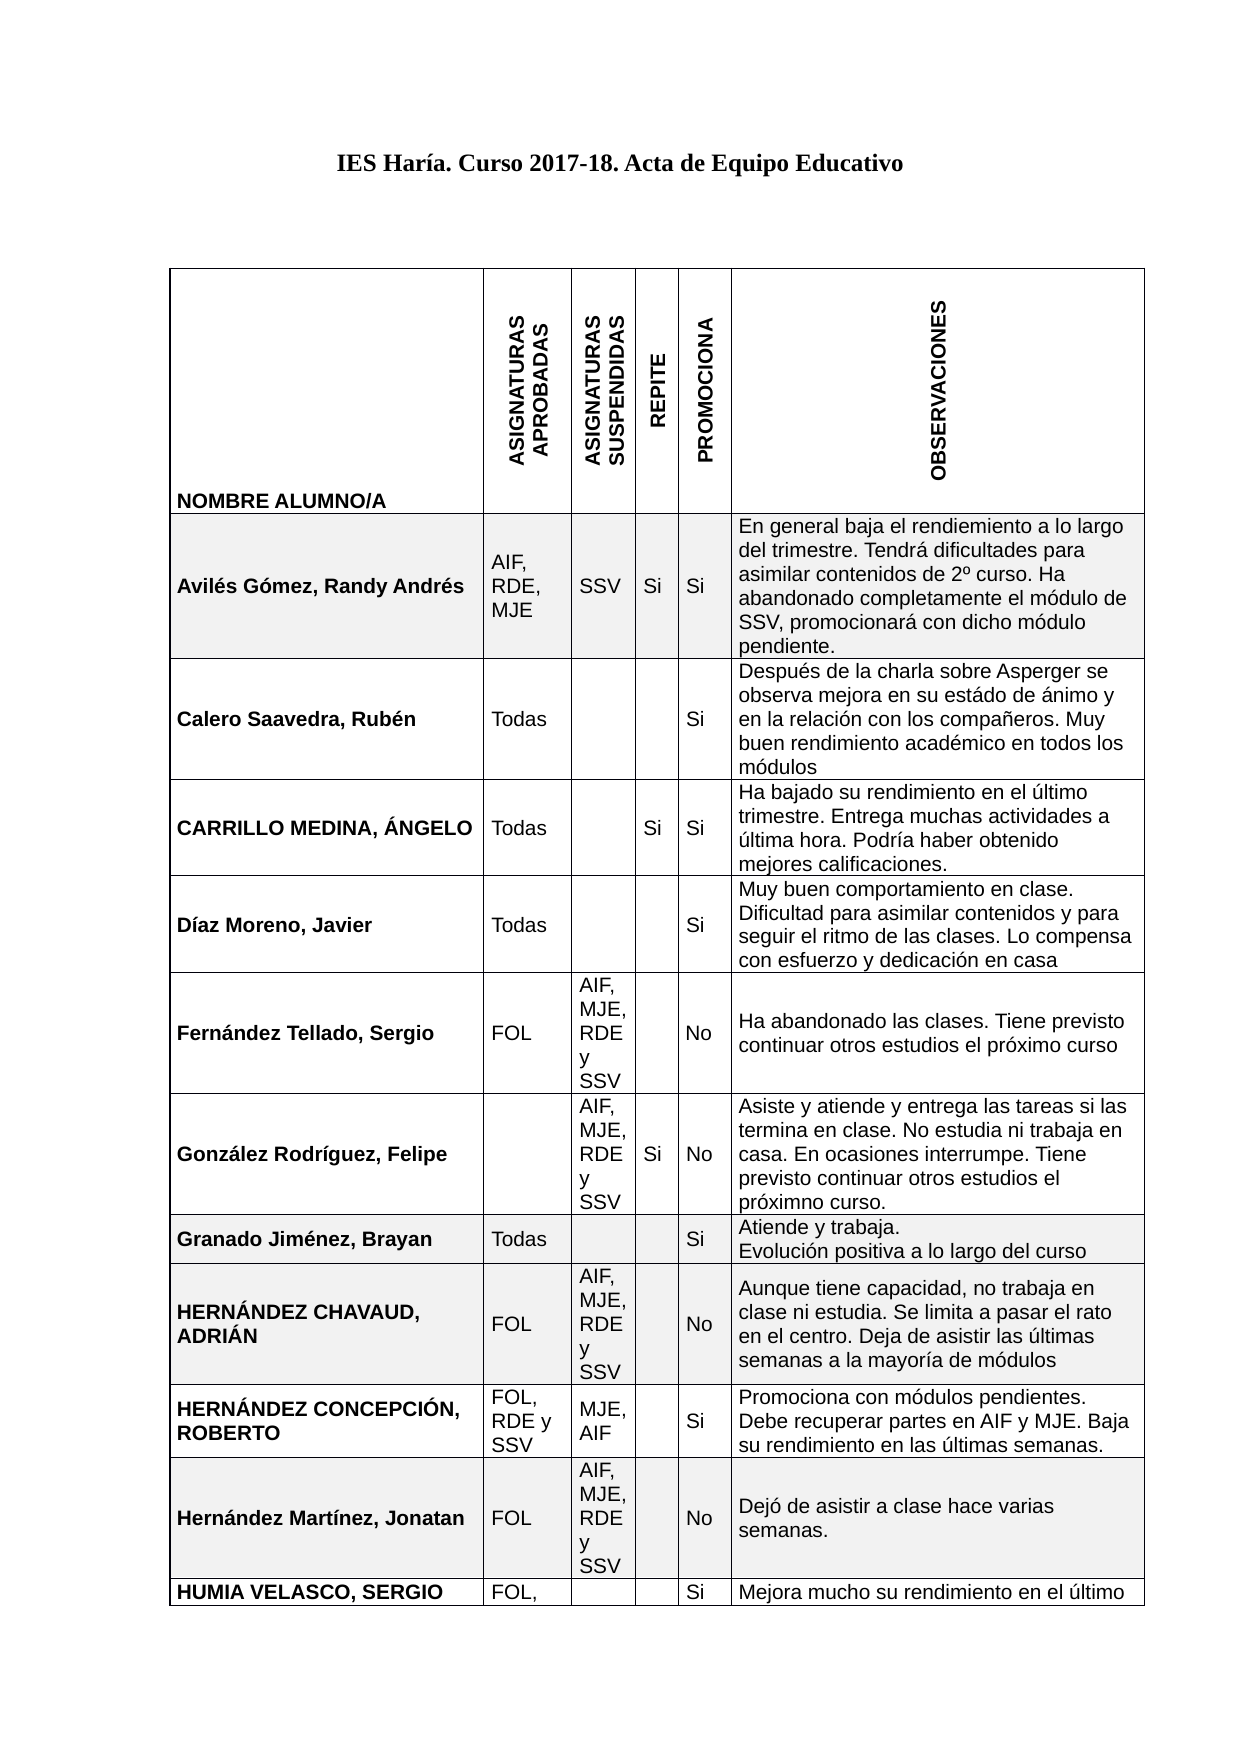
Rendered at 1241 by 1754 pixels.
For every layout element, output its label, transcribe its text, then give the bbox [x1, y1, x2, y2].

table_cell Si [679, 876, 731, 972]
table_cell FOL [484, 1458, 571, 1577]
table_cell [572, 876, 635, 972]
table_cell PROMOCIONA [679, 269, 731, 513]
table_cell Todas [484, 780, 571, 875]
table_cell Si [679, 659, 731, 778]
table_cell FOL [484, 973, 571, 1093]
table_cell MJE, AIF [572, 1385, 635, 1457]
table_cell Si [679, 1579, 731, 1605]
table_cell Hernández Martínez, Jonatan [171, 1458, 483, 1577]
table_cell FOL [484, 1264, 571, 1384]
table_cell Muy buen comportamiento en clase. Dificultad para asimilar contenidos y para seguir el ritmo de las clases. Lo compensa con esfuerzo y dedicación en casa [732, 876, 1144, 972]
table_cell Todas [484, 659, 571, 778]
table_cell HERNÁNDEZ CHAVAUD, ADRIÁN [171, 1264, 483, 1384]
table_cell [636, 876, 678, 972]
table_cell Calero Saavedra, Rubén [171, 659, 483, 778]
table_cell Si [679, 780, 731, 875]
table_cell Díaz Moreno, Javier [171, 876, 483, 972]
table_cell Dejó de asistir a clase hace varias semanas. [732, 1458, 1144, 1577]
table_cell Si [636, 514, 678, 658]
table_cell [636, 1385, 678, 1457]
table_cell Asiste y atiende y entrega las tareas si las termina en clase. No estudia ni trabaja en casa. En ocasiones interrumpe. Tiene previsto continuar otros estudios el próximno curso. [732, 1094, 1144, 1214]
table_cell [636, 659, 678, 778]
table_cell ASIGNATURAS APROBADAS [484, 269, 571, 513]
table_cell Ha bajado su rendimiento en el último trimestre. Entrega muchas actividades a última hora. Podría haber obtenido mejores calificaciones. [732, 780, 1144, 875]
table_cell OBSERVACIONES [732, 269, 1144, 513]
table_cell Si [636, 780, 678, 875]
table_cell AIF, MJE, RDE y SSV [572, 1094, 635, 1214]
table_cell En general baja el rendiemiento a lo largo del trimestre. Tendrá dificultades para asimilar contenidos de 2º curso. Ha abandonado completamente el módulo de SSV, promocionará con dicho módulo pendiente. [732, 514, 1144, 658]
table_cell No [679, 1094, 731, 1214]
table_cell Si [679, 1215, 731, 1263]
table_cell Aunque tiene capacidad, no trabaja en clase ni estudia. Se limita a pasar el rato en el centro. Deja de asistir las últimas semanas a la mayoría de módulos [732, 1264, 1144, 1384]
table_cell FOL, RDE y SSV [484, 1385, 571, 1457]
table_cell [572, 780, 635, 875]
table_cell Si [679, 514, 731, 658]
table_cell HUMIA VELASCO, SERGIO [171, 1579, 483, 1605]
table_cell [636, 1579, 678, 1605]
table_cell [636, 973, 678, 1093]
table_cell REPITE [636, 269, 678, 513]
table_cell [636, 1264, 678, 1384]
table_cell NOMBRE ALUMNO/A [171, 269, 483, 513]
table_cell [636, 1215, 678, 1263]
table_cell AIF, RDE, MJE [484, 514, 571, 658]
table_cell AIF, MJE, RDE y SSV [572, 1264, 635, 1384]
table_cell No [679, 973, 731, 1093]
table_cell SSV [572, 514, 635, 658]
table_cell HERNÁNDEZ CONCEPCIÓN, ROBERTO [171, 1385, 483, 1457]
table_cell AIF, MJE, RDE y SSV [572, 973, 635, 1093]
table_cell ASIGNATURAS SUSPENDIDAS [572, 269, 635, 513]
table_cell [636, 1458, 678, 1577]
table_cell Fernández Tellado, Sergio [171, 973, 483, 1093]
table_cell Después de la charla sobre Asperger se observa mejora en su estádo de ánimo y en la relación con los compañeros. Muy buen rendimiento académico en todos los módulos [732, 659, 1144, 778]
table_cell No [679, 1264, 731, 1384]
table_cell Todas [484, 876, 571, 972]
table_cell [572, 659, 635, 778]
table_cell [484, 1094, 571, 1214]
table_cell Promociona con módulos pendientes. Debe recuperar partes en AIF y MJE. Baja su rendimiento en las últimas semanas. [732, 1385, 1144, 1457]
table_cell Si [679, 1385, 731, 1457]
table_cell Granado Jiménez, Brayan [171, 1215, 483, 1263]
table_cell [572, 1579, 635, 1605]
table_cell Atiende y trabaja. Evolución positiva a lo largo del curso [732, 1215, 1144, 1263]
table_cell Todas [484, 1215, 571, 1263]
table_cell González Rodríguez, Felipe [171, 1094, 483, 1214]
table_cell FOL, [484, 1579, 571, 1605]
table_cell Mejora mucho su rendimiento en el último [732, 1579, 1144, 1605]
table_cell Avilés Gómez, Randy Andrés [171, 514, 483, 658]
table_cell No [679, 1458, 731, 1577]
table_cell AIF, MJE, RDE y SSV [572, 1458, 635, 1577]
table_cell [572, 1215, 635, 1263]
table_cell Ha abandonado las clases. Tiene previsto continuar otros estudios el próximo curso [732, 973, 1144, 1093]
table_cell Si [636, 1094, 678, 1214]
table_cell CARRILLO MEDINA, ÁNGELO [171, 780, 483, 875]
